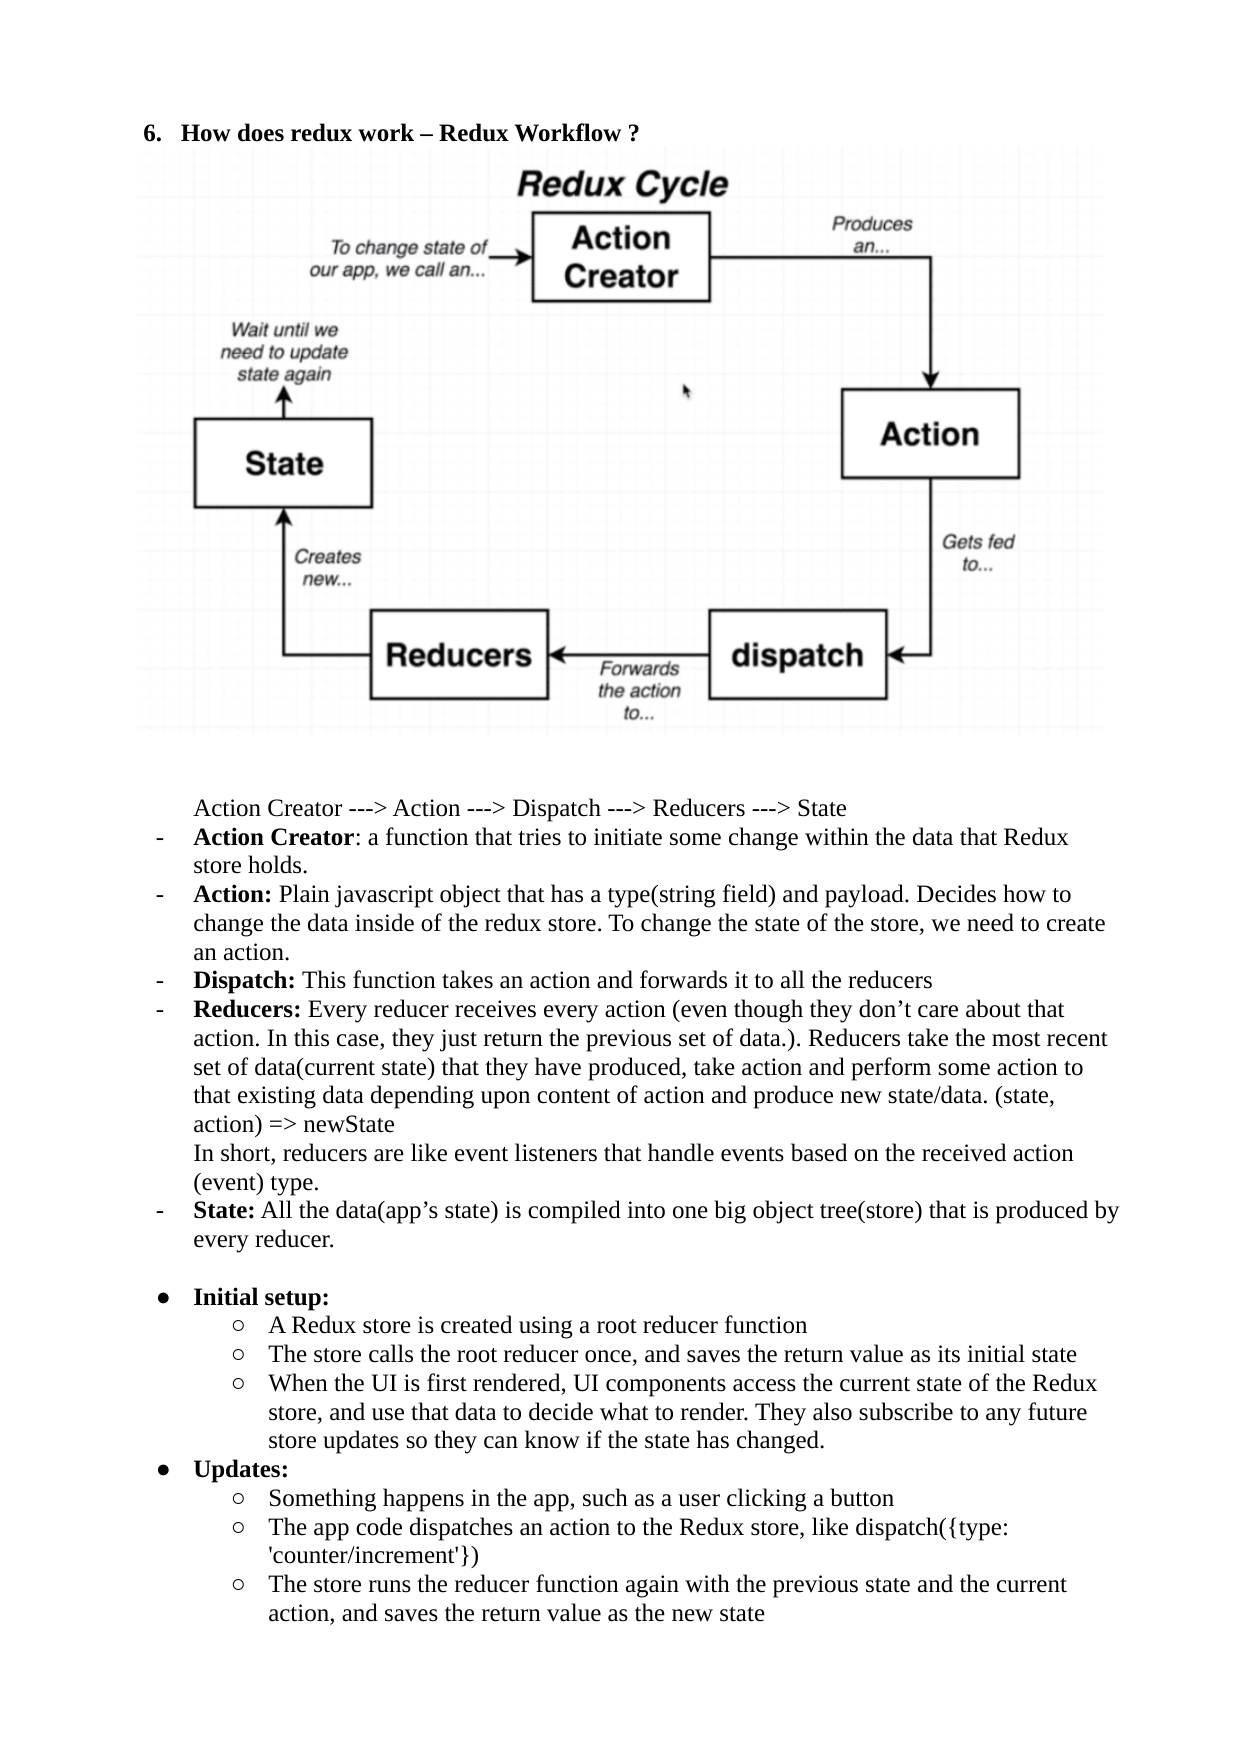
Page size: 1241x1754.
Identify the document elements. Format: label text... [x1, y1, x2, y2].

list Action Creator: a function that tries to initiate some change within the data that Redux store holds. [156, 822, 1122, 879]
list Updates: [156, 1454, 1122, 1483]
list Dispatch: This function takes an action and forwards it to all the reducers [156, 966, 1122, 994]
list The store calls the root reducer once, and saves the return value as its initial state [231, 1339, 1122, 1368]
list Action: Plain javascript object that has a type(string field) and payload. Decides how to change the data inside of the redux store. To change the state of the store, we need to create an action. [156, 879, 1122, 966]
text In short, reducers are like event listeners that handle events based on the received action (event) type. [193, 1138, 1122, 1196]
picture [136, 146, 1104, 736]
list A Redux store is created using a root reducer function [231, 1311, 1122, 1339]
list The app code dispatches an action to the Redux store, like dispatch({type: 'counter/increment'}) [231, 1512, 1122, 1569]
list Action Creator ---> Action ---> Dispatch ---> Reducers ---> State [156, 793, 1122, 822]
list Something happens in the app, such as a user clicking a button [231, 1483, 1122, 1512]
list 6. How does redux work – Redux Workflow ? [118, 118, 1122, 147]
list Initial setup: [156, 1282, 1122, 1311]
list State: All the data(app’s state) is compiled into one big object tree(store) that is produced by every reducer. [156, 1196, 1122, 1253]
list When the UI is first rendered, UI components access the current state of the Redux store, and use that data to decide what to render. They also subscribe to any future store updates so they can know if the state has changed. [231, 1368, 1122, 1454]
list Reducers: Every reducer receives every action (even though they don’t care about that action. In this case, they just return the previous set of data.). Reducers take the most recent set of data(current state) that they have produced, take action and perform some action to that existing data depending upon content of action and produce new state/data. (state, action) => newState [156, 994, 1122, 1138]
list The store runs the reducer function again with the previous state and the current action, and saves the return value as the new state [231, 1569, 1122, 1627]
